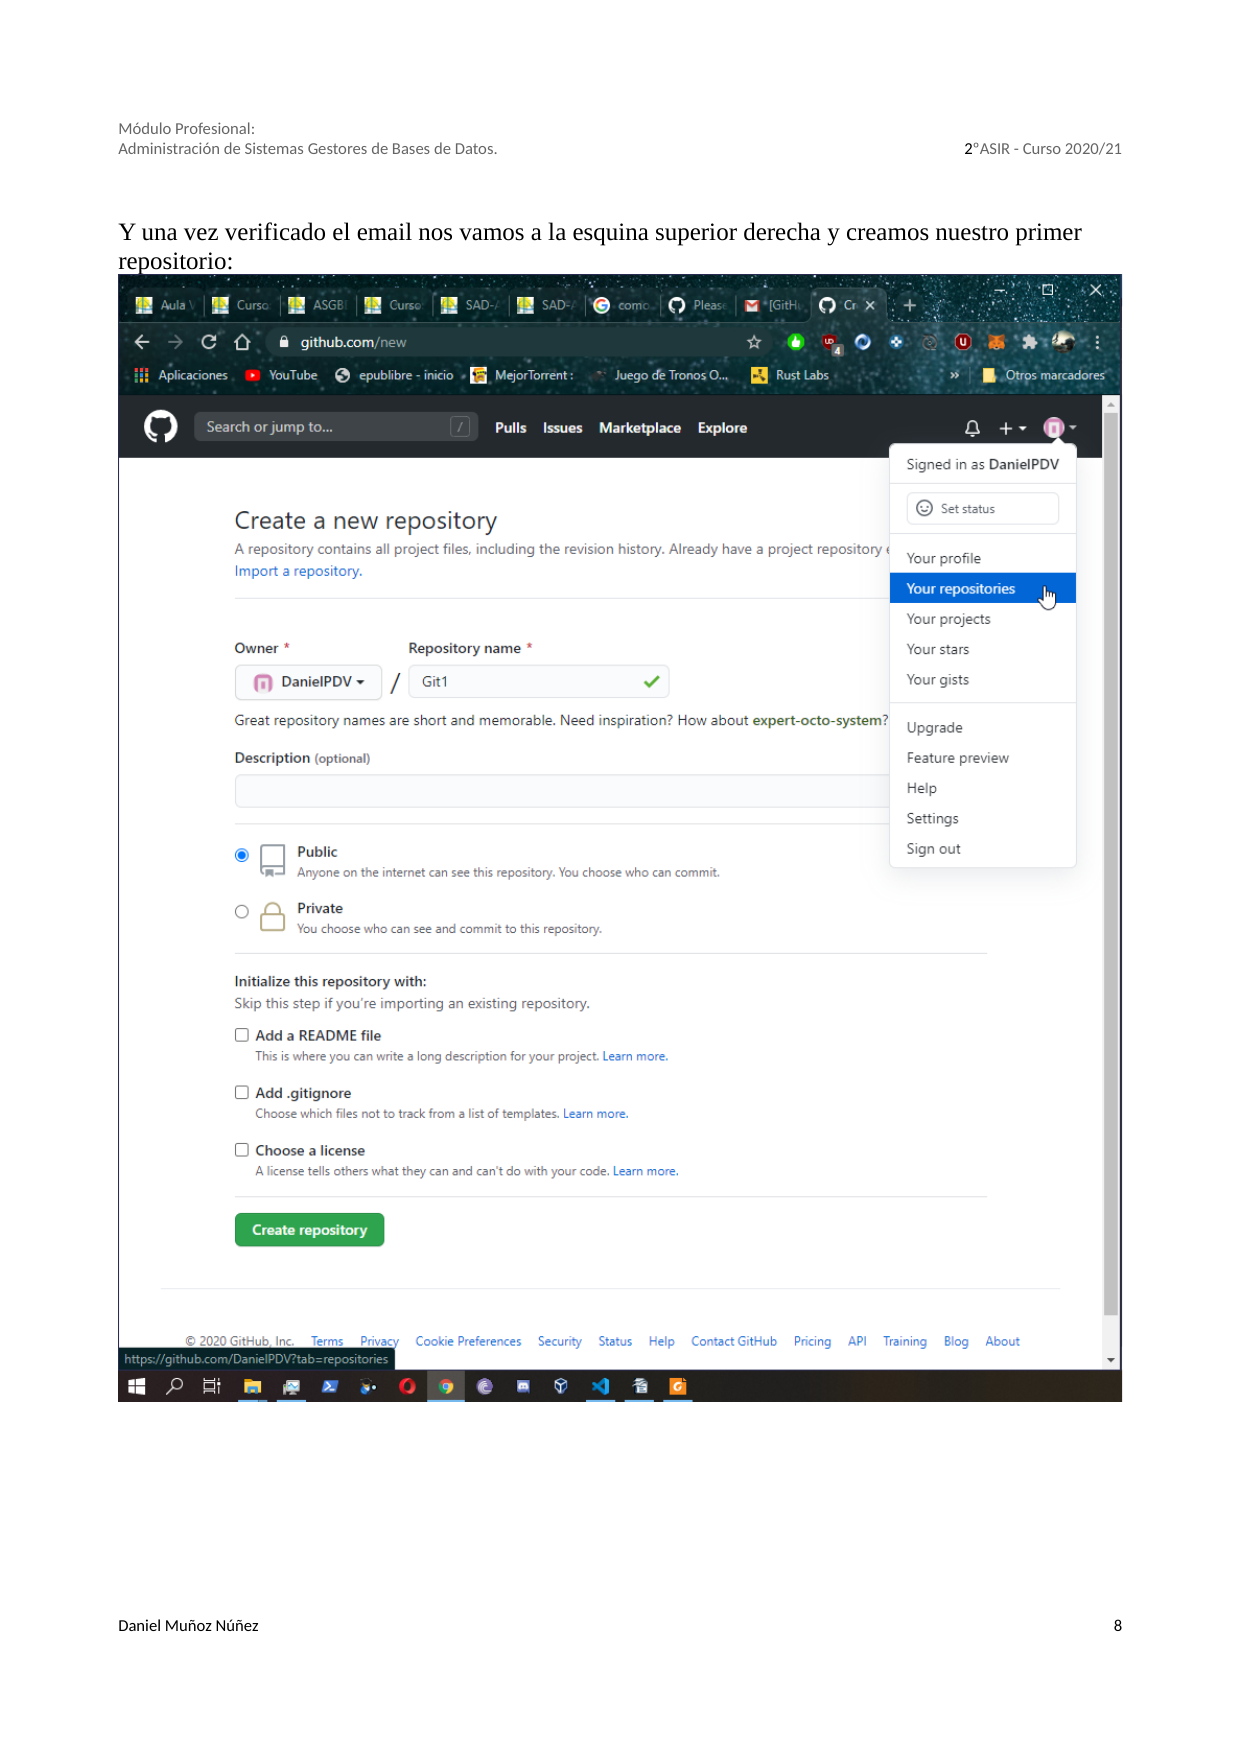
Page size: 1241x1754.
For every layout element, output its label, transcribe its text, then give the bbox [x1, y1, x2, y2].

picture [118, 274, 1123, 1402]
text Y una vez verificado el email nos vamos a la esquina superior derecha y creamos nuestro primer repositorio: [118, 217, 1122, 274]
